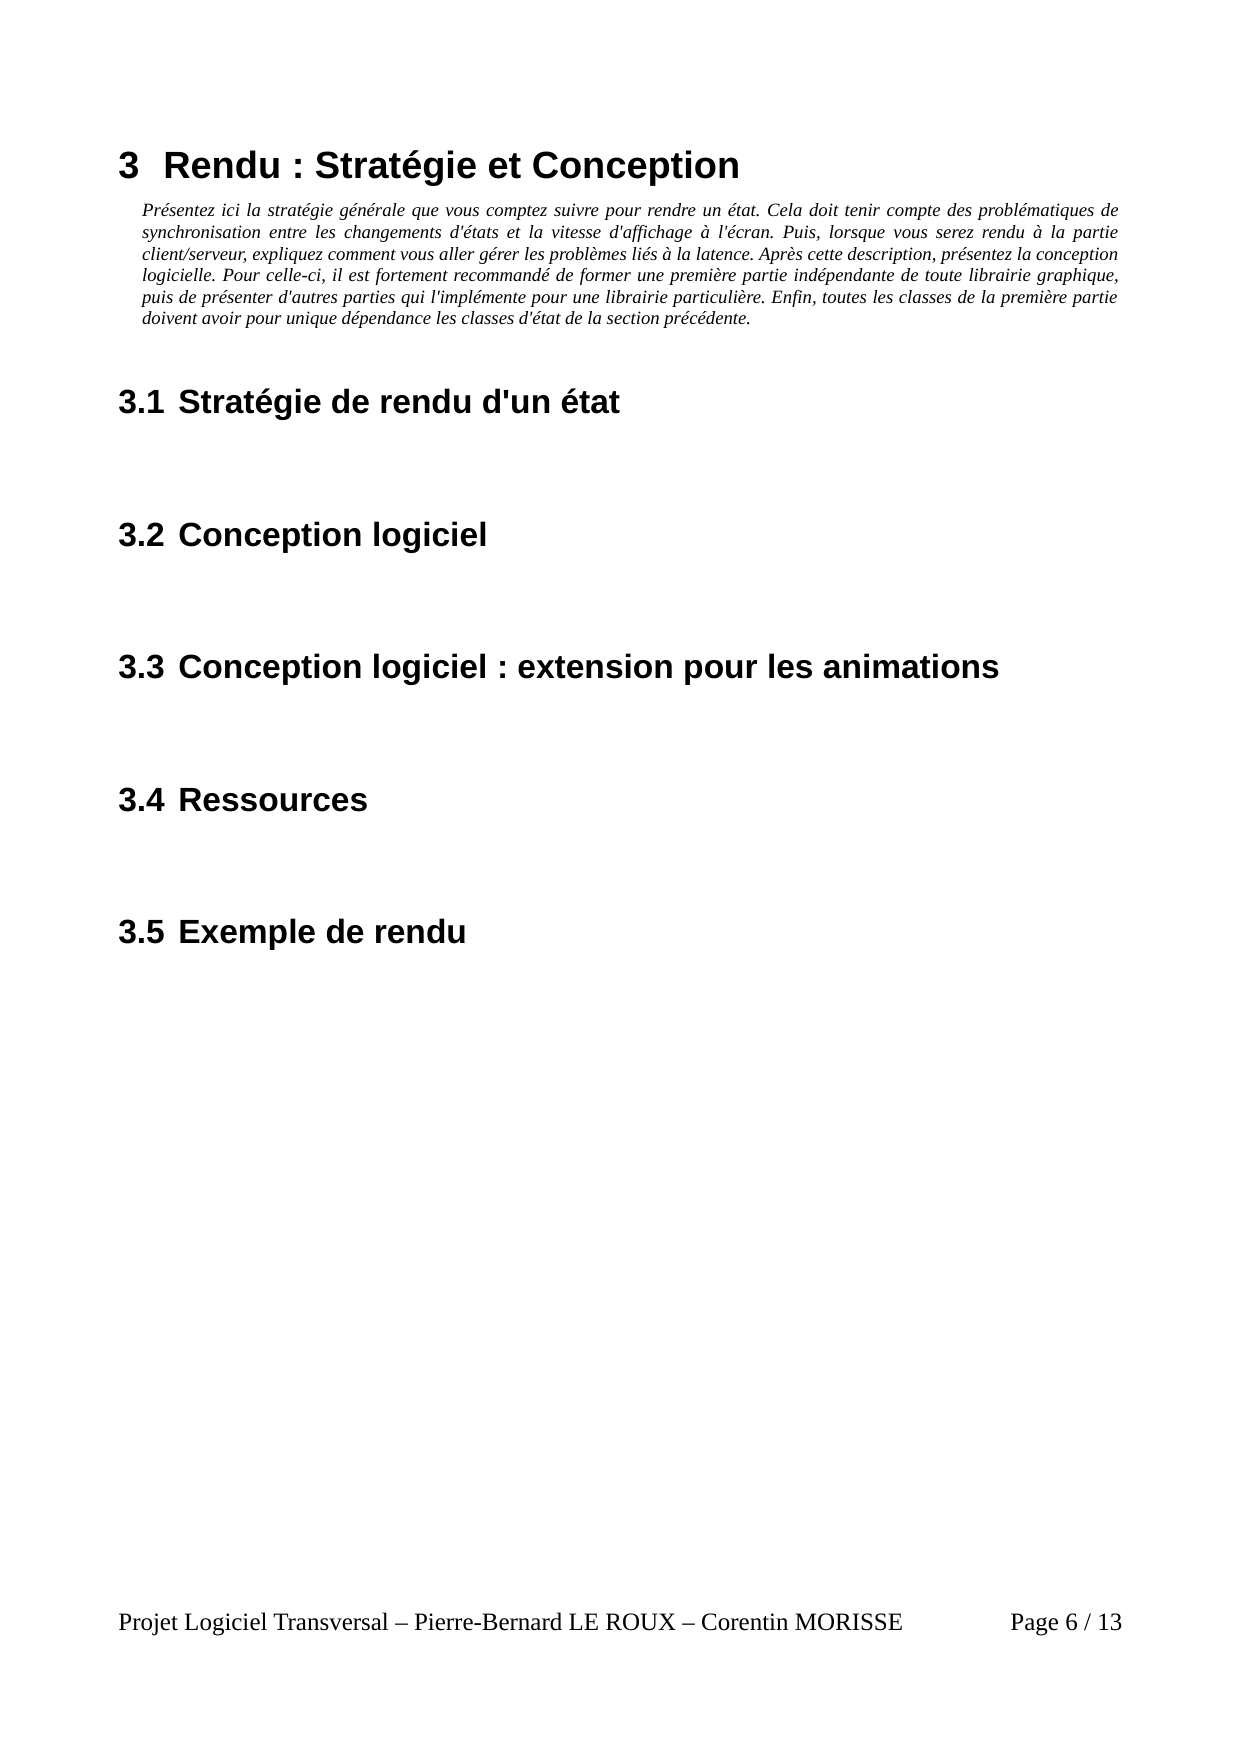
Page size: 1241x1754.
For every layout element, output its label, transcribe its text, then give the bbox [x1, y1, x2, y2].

subtitle Rendu : Stratégie et Conception [118, 143, 1122, 187]
subtitle Conception logiciel : extension pour les animations [118, 647, 1122, 686]
text Présentez ici la stratégie générale que vous comptez suivre pour rendre un état. Cela doit tenir compte des problématiques de synchronisation entre les changements d'états et la vitesse d'affichage à l'écran. Puis, lorsque vous serez rendu à la partie client/serveur, expliquez comment vous aller gérer les problèmes liés à la latence. Après cette description, présentez la conception logicielle. Pour celle-ci, il est fortement recommandé de former une première partie indépendante de toute librairie graphique, puis de présenter d'autres parties qui l'implémente pour une librairie particulière. Enfin, toutes les classes de la première partie doivent avoir pour unique dépendance les classes d'état de la section précédente. [142, 199, 1122, 329]
subtitle Ressources [118, 779, 1122, 818]
subtitle Exemple de rendu [118, 912, 1122, 951]
subtitle Stratégie de rendu d'un état [118, 382, 1122, 421]
subtitle Conception logiciel [118, 515, 1122, 553]
